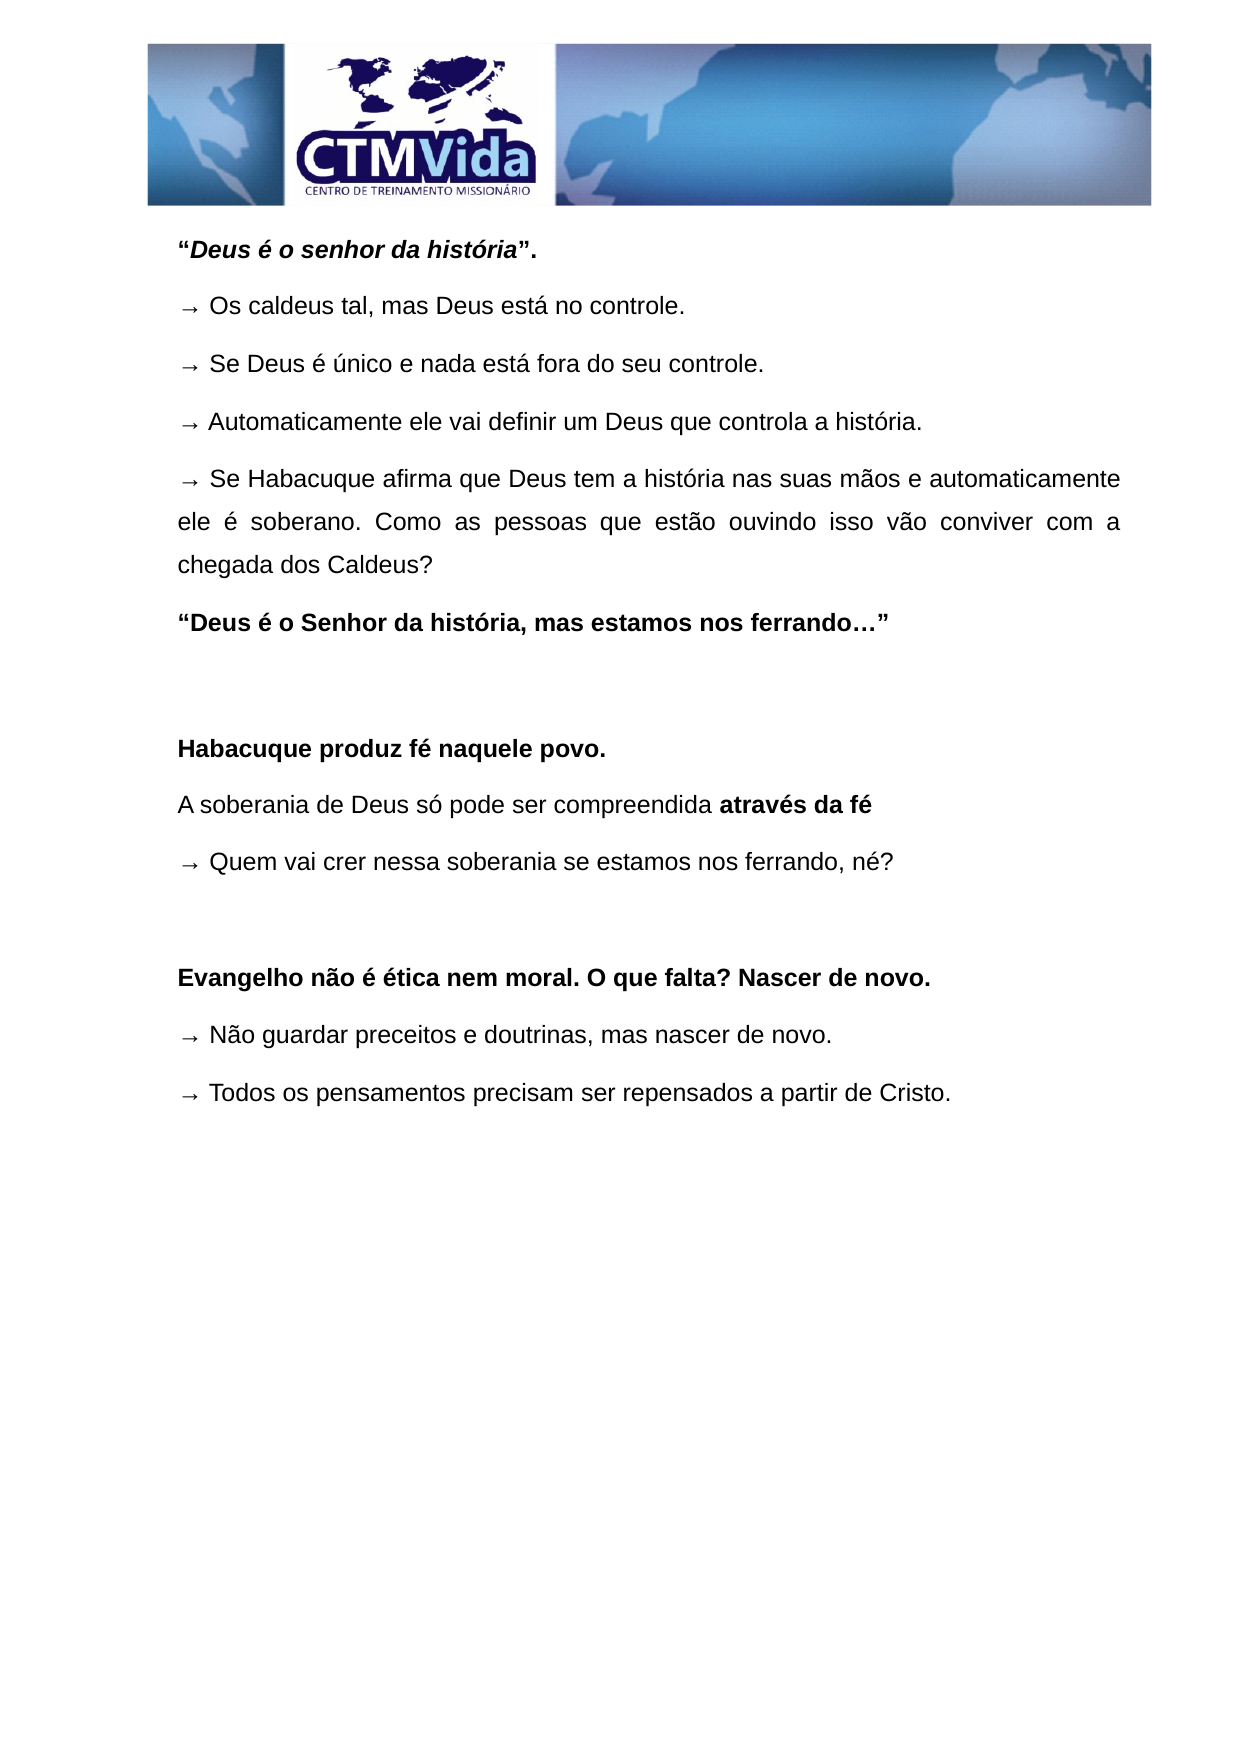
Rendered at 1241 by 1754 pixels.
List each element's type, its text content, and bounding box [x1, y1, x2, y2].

subtitle “Deus é o senhor da história”. [177, 235, 1122, 264]
text → Se Habacuque afirma que Deus tem a história nas suas mãos e automaticamente ele é soberano. Como as pessoas que estão ouvindo isso vão conviver com a chegada dos Caldeus? [177, 464, 1122, 579]
picture [147, 43, 1152, 206]
text → Se Deus é único e nada está fora do seu controle. [177, 349, 1122, 377]
text → Não guardar preceitos e doutrinas, mas nascer de novo. [177, 1020, 1122, 1049]
subtitle Habacuque produz fé naquele povo. [177, 734, 1122, 763]
text A soberania de Deus só pode ser compreendida através da fé [177, 789, 1122, 818]
text “Deus é o Senhor da história, mas estamos nos ferrando…” [177, 608, 1122, 637]
text → Os caldeus tal, mas Deus está no controle. [177, 291, 1122, 320]
text → Todos os pensamentos precisam ser repensados a partir de Cristo. [177, 1078, 1122, 1107]
text → Quem vai crer nessa soberania se estamos nos ferrando, né? [177, 847, 1122, 876]
text Evangelho não é ética nem moral. O que falta? Nascer de novo. [177, 963, 1122, 991]
text → Automaticamente ele vai definir um Deus que controla a história. [177, 406, 1122, 435]
